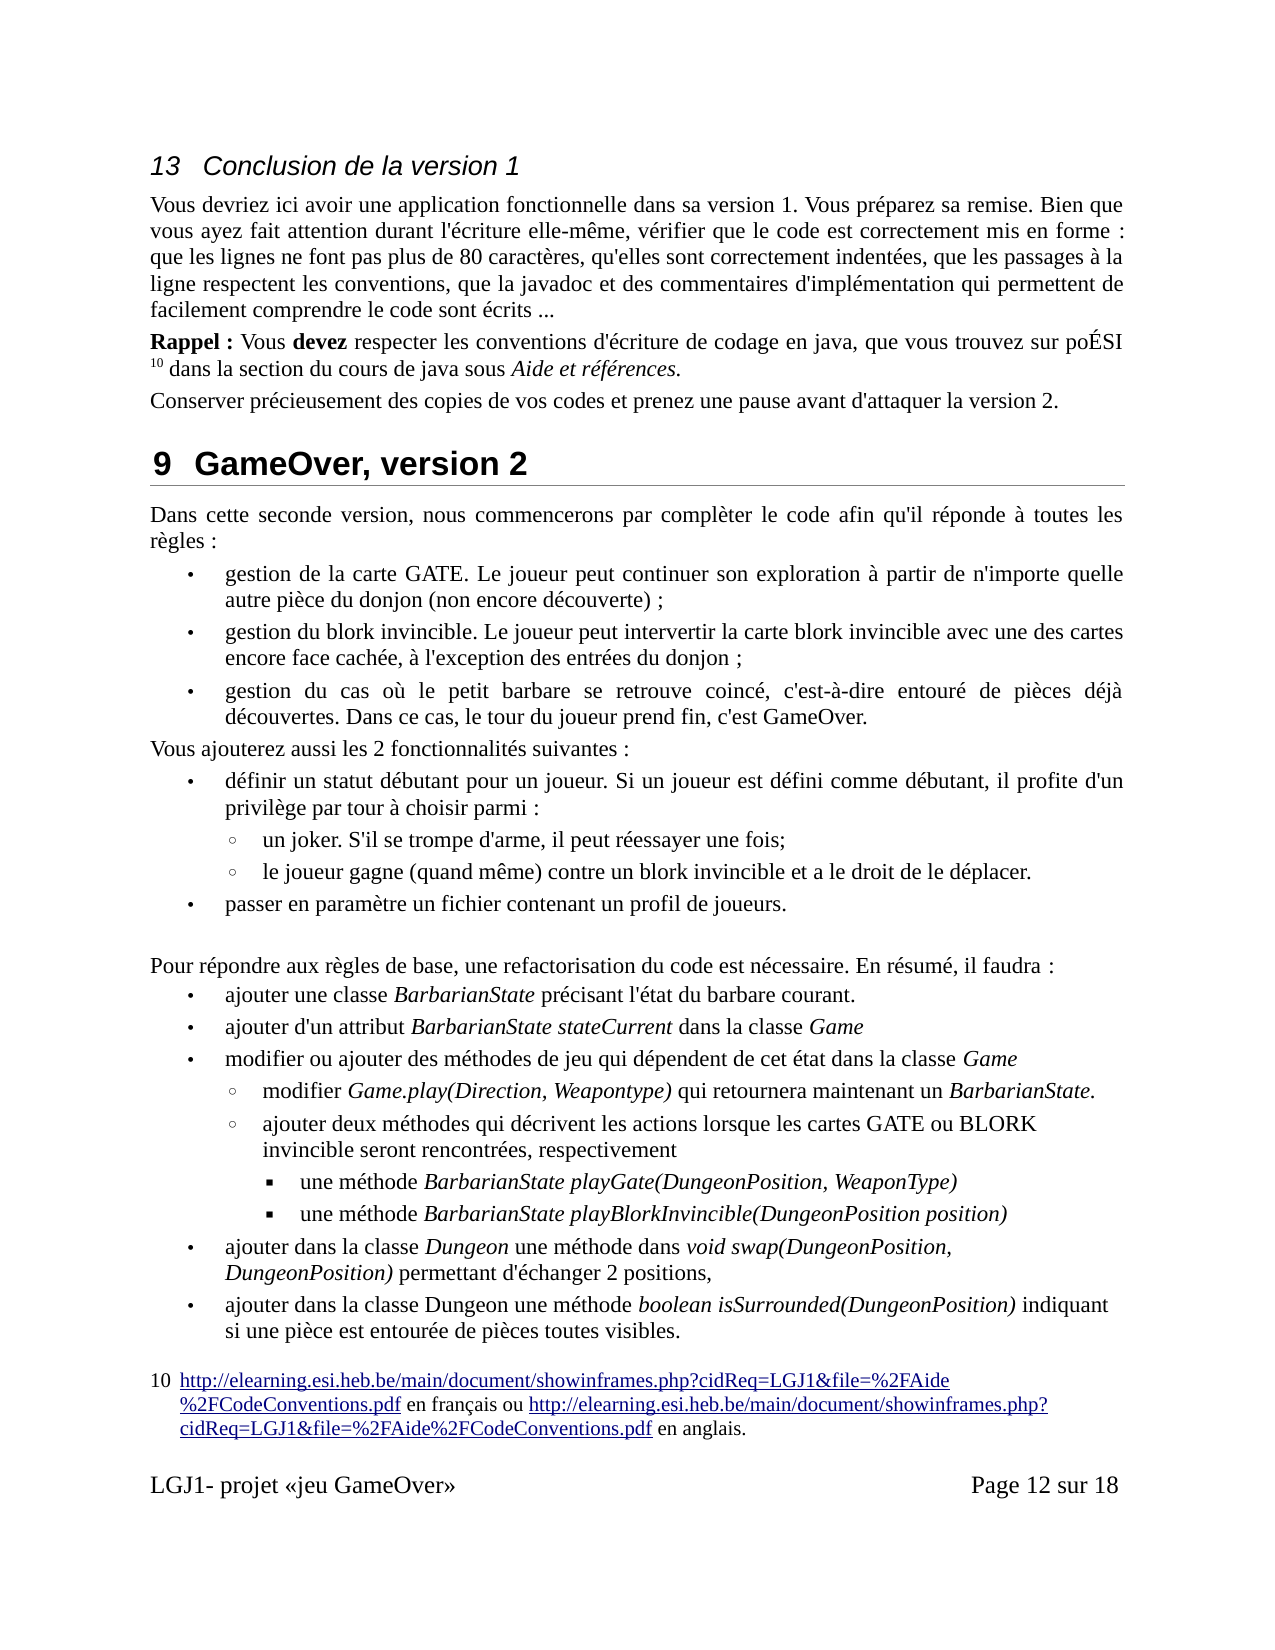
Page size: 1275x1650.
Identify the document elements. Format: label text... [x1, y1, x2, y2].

text Conserver précieusement des copies de vos codes et prenez une pause avant d'attaquer la version 2. [150, 387, 1125, 413]
list ajouter deux méthodes qui décrivent les actions lorsque les cartes GATE ou BLORK invincible seront rencontrées, respectivement [225, 1110, 1125, 1162]
list ajouter dans la classe Dungeon une méthode dans void swap(DungeonPosition, DungeonPosition) permettant d'échanger 2 positions, [187, 1233, 1125, 1285]
subtitle Conclusion de la version 1 [150, 150, 1125, 181]
list ajouter dans la classe Dungeon une méthode boolean isSurrounded(DungeonPosition) indiquant si une pièce est entourée de pièces toutes visibles. [187, 1291, 1125, 1344]
text Vous ajouterez aussi les 2 fonctionnalités suivantes : [150, 735, 1125, 762]
text Vous devriez ici avoir une application fonctionnelle dans sa version 1. Vous préparez sa remise. Bien que vous ayez fait attention durant l'écriture elle-même, vérifier que le code est correctement mis en forme : que les lignes ne font pas plus de 80 caractères, qu'elles sont correctement indentées, que les passages à la ligne respectent les conventions, que la javadoc et des commentaires d'implémentation qui permettent de facilement comprendre le code sont écrits ... [150, 191, 1125, 322]
text Pour répondre aux règles de base, une refactorisation du code est nécessaire. En résumé, il faudra : [150, 952, 1125, 978]
list passer en paramètre un fichier contenant un profil de joueurs. [187, 890, 1125, 917]
list ajouter d'un attribut BarbarianState stateCurrent dans la classe Game [187, 1013, 1125, 1039]
text http://elearning.esi.heb.be/main/document/showinframes.php?cidReq=LGJ1&file=%2FAide%2FCodeConventions.pdf en français ou http://elearning.esi.heb.be/main/document/showinframes.php?cidReq=LGJ1&file=%2FAide%2FCodeConventions.pdf en anglais. [150, 1368, 1125, 1440]
subtitle GameOver, version 2 [150, 441, 1125, 485]
list le joueur gagne (quand même) contre un blork invincible et a le droit de le déplacer. [225, 858, 1125, 884]
list modifier ou ajouter des méthodes de jeu qui dépendent de cet état dans la classe Game [187, 1045, 1125, 1072]
list une méthode BarbarianState playGate(DungeonPosition, WeaponType) [262, 1168, 1125, 1195]
list ajouter une classe BarbarianState précisant l'état du barbare courant. [187, 981, 1125, 1007]
list définir un statut débutant pour un joueur. Si un joueur est défini comme débutant, il profite d'un privilège par tour à choisir parmi : [187, 767, 1125, 820]
list modifier Game.play(Direction, Weapontype) qui retournera maintenant un BarbarianState. [225, 1078, 1125, 1104]
list gestion de la carte GATE. Le joueur peut continuer son exploration à partir de n'importe quelle autre pièce du donjon (non encore découverte) ; [187, 559, 1125, 612]
list gestion du blork invincible. Le joueur peut intervertir la carte blork invincible avec une des cartes encore face cachée, à l'exception des entrées du donjon ; [187, 618, 1125, 671]
list une méthode BarbarianState playBlorkInvincible(DungeonPosition position) [262, 1201, 1125, 1227]
text Rappel : Vous devez respecter les conventions d'écriture de codage en java, que vous trouvez sur poÉSI dans la section du cours de java sous Aide et références. [150, 328, 1125, 381]
list un joker. S'il se trompe d'arme, il peut réessayer une fois; [225, 826, 1125, 852]
text Dans cette seconde version, nous commencerons par complèter le code afin qu'il réponde à toutes les règles : [150, 501, 1125, 554]
list gestion du cas où le petit barbare se retrouve coincé, c'est-à-dire entouré de pièces déjà découvertes. Dans ce cas, le tour du joueur prend fin, c'est GameOver. [187, 677, 1125, 729]
